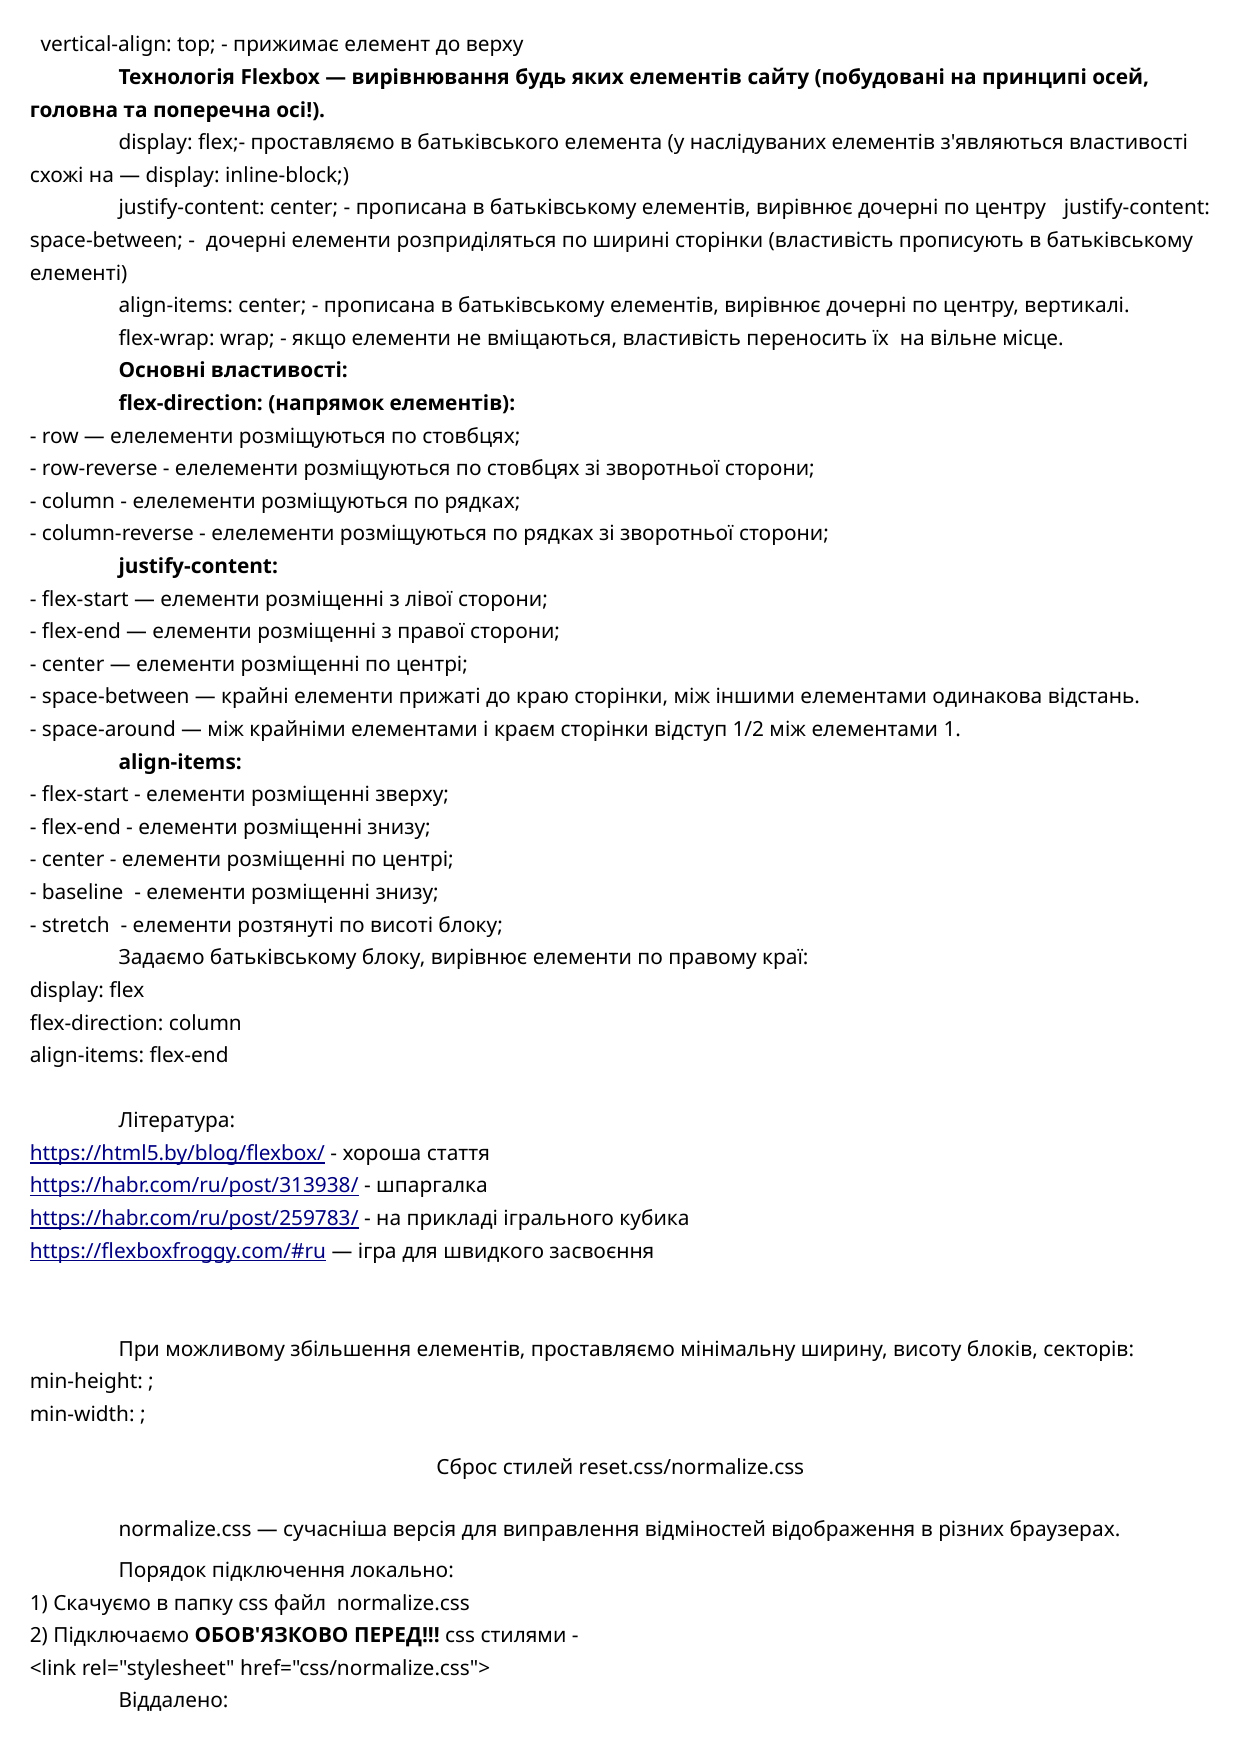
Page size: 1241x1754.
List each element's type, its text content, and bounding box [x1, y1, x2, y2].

text Порядок підключення локально: [29, 1555, 1211, 1583]
text - flex-end — елементи розміщенні з правої сторони; [29, 616, 1211, 645]
text display: flex [29, 975, 1211, 1003]
text - row — елелементи розміщуються по стовбцях; [29, 421, 1211, 449]
text - flex-end - елементи розміщенні знизу; [29, 812, 1211, 840]
text Задаємо батьківському блоку, вирівнює елементи по правому краї: [29, 942, 1211, 971]
text 2) Підключаємо ОБОВ'ЯЗКОВО ПЕРЕД!!! css стилями - [29, 1620, 1211, 1649]
text Технологія Flexbox — вирівнювання будь яких елементів сайту (побудовані на принципі осей, головна та поперечна осі!). [29, 62, 1211, 123]
text - baseline - елементи розміщенні знизу; [29, 877, 1211, 906]
text https://habr.com/ru/post/259783/ - на прикладі ігрального кубика [29, 1203, 1211, 1232]
text 1) Скачуємо в папку css файл normalize.css [29, 1588, 1211, 1616]
text Основні властивості: [29, 356, 1211, 384]
text justify-content: center; - прописана в батьківському елементів, вирівнює дочерні по центру justify-content: space-between; - дочерні елементи розприділяться по ширині сторінки (властивість прописують в батьківському елементі) [29, 192, 1211, 286]
text Література: [29, 1105, 1211, 1134]
text - center — елементи розміщенні по центрі; [29, 649, 1211, 677]
text flex-direction: (напрямок елементів): [29, 388, 1211, 417]
text - flex-start - елементи розміщенні зверху; [29, 779, 1211, 808]
text <link rel="stylesheet" href="css/normalize.css"> [29, 1653, 1211, 1681]
text https://flexboxfroggy.com/#ru — ігра для швидкого засвоєння [29, 1236, 1211, 1264]
text min-width: ; [29, 1399, 1211, 1427]
text display: flex;- проставляємо в батьківського елемента (у наслідуваних елементів з'являються властивості схожі на — display: inline-block;) [29, 127, 1211, 188]
text vertical-align: top; - прижимає елемент до верху [29, 29, 1211, 58]
text min-height: ; [29, 1366, 1211, 1395]
text align-items: center; - прописана в батьківському елементів, вирівнює дочерні по центру, вертикалі. [29, 290, 1211, 319]
text - row-reverse - елелементи розміщуються по стовбцях зі зворотньої сторони; [29, 453, 1211, 482]
text align-items: [29, 747, 1211, 775]
text - space-around — між крайніми елементами і краєм сторінки відступ 1/2 між елементами 1. [29, 714, 1211, 743]
text При можливому збільшення елементів, проставляємо мінімальну ширину, висоту блоків, секторів: [29, 1334, 1211, 1362]
subtitle Сброс стилей reset.css/normalize.css [29, 1452, 1211, 1481]
subtitle normalize.css — сучасніша версія для виправлення відміностей відображення в різних браузерах. [29, 1514, 1211, 1542]
text - column-reverse - елелементи розміщуються по рядках зі зворотньої сторони; [29, 518, 1211, 547]
text align-items: flex-end [29, 1040, 1211, 1069]
text - center - елементи розміщенні по центрі; [29, 844, 1211, 873]
text flex-wrap: wrap; - якщо елементи не вміщаються, властивість переносить їх на вільне місце. [29, 323, 1211, 351]
text https://habr.com/ru/post/313938/ - шпаргалка [29, 1171, 1211, 1199]
text Віддалено: [29, 1685, 1211, 1714]
text flex-direction: column [29, 1008, 1211, 1036]
text - stretch - елементи розтянуті по висоті блоку; [29, 910, 1211, 938]
text https://html5.by/blog/flexbox/ - хороша стаття [29, 1138, 1211, 1166]
text - flex-start — елементи розміщенні з лівої сторони; [29, 584, 1211, 612]
text - column - елелементи розміщуються по рядках; [29, 486, 1211, 514]
text justify-content: [29, 551, 1211, 579]
text - space-between — крайні елементи прижаті до краю сторінки, між іншими елементами одинакова відстань. [29, 682, 1211, 710]
